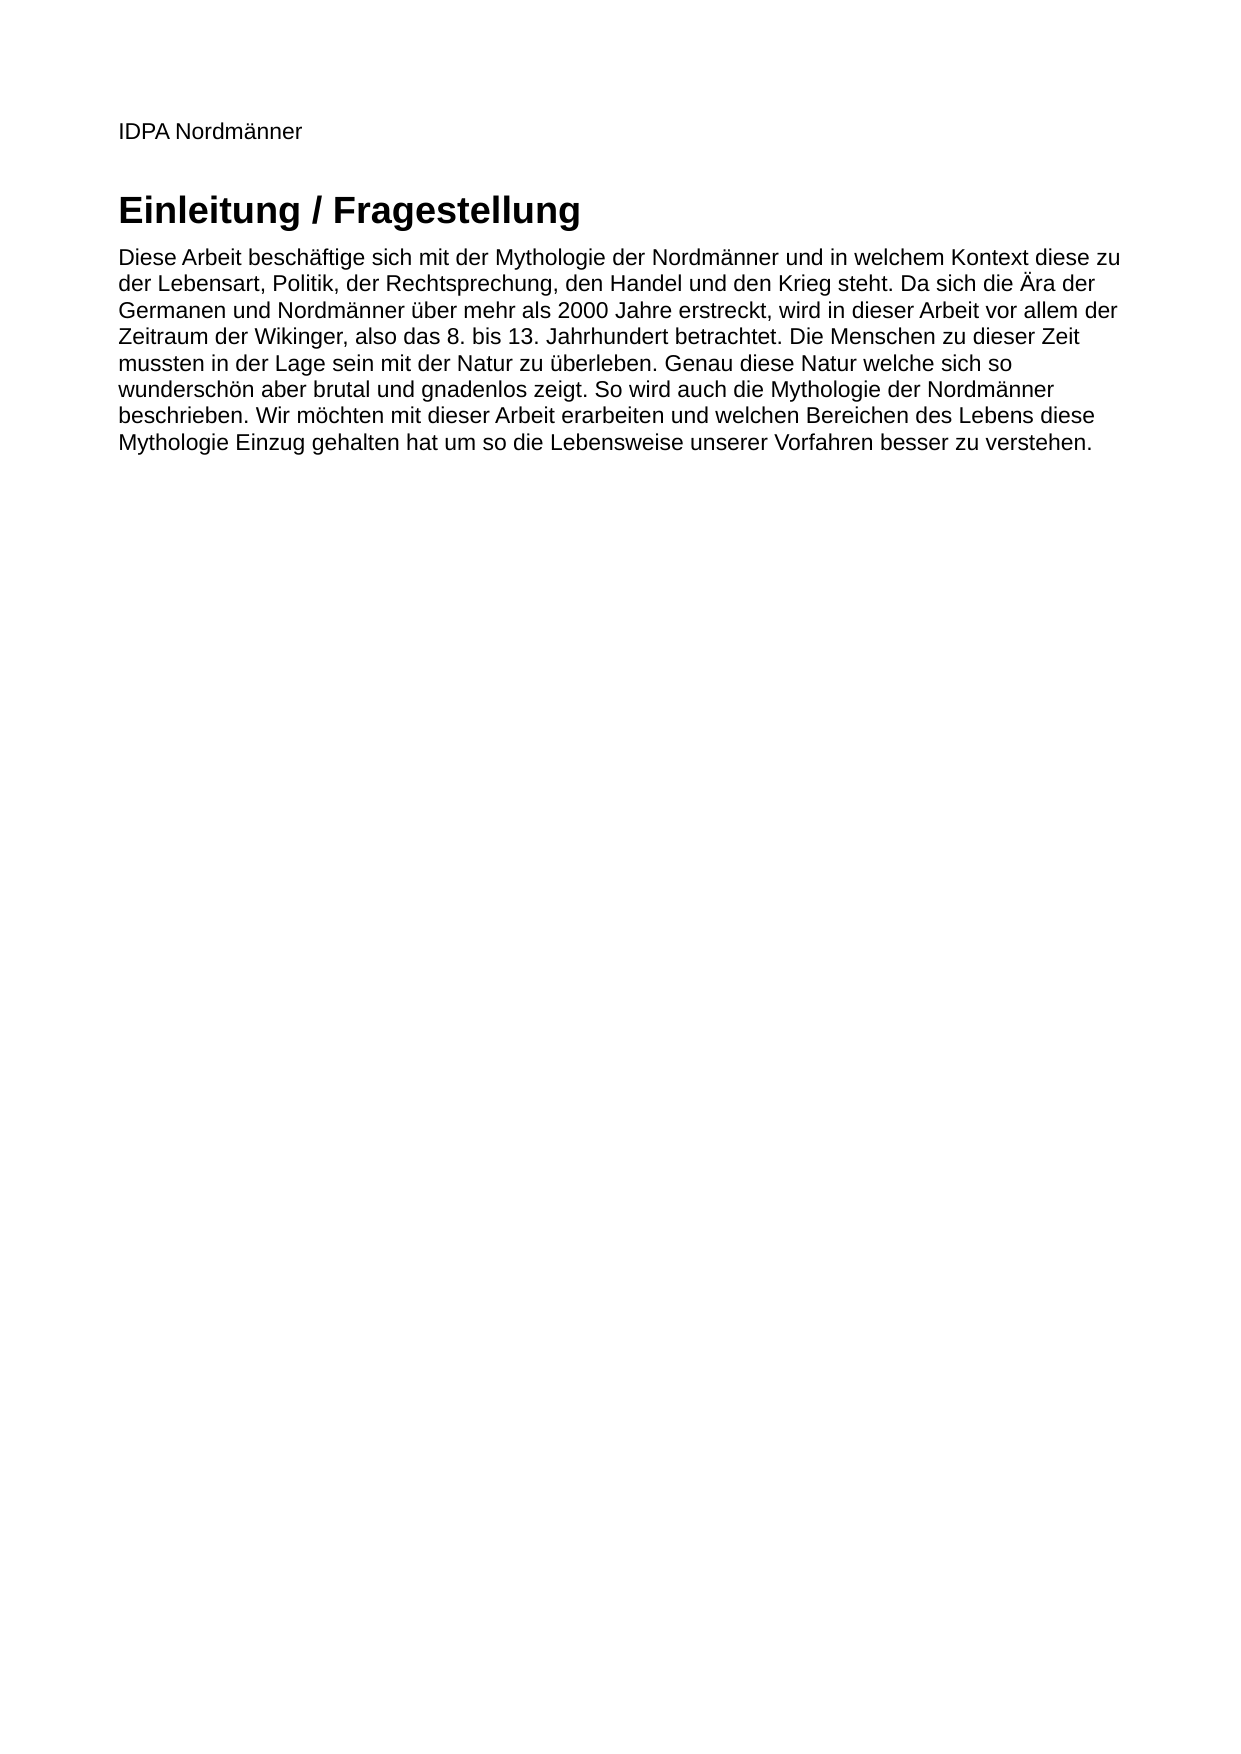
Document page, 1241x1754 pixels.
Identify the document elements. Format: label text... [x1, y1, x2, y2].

text Diese Arbeit beschäftige sich mit der Mythologie der Nordmänner und in welchem Kontext diese zu der Lebensart, Politik, der Rechtsprechung, den Handel und den Krieg steht. Da sich die Ära der Germanen und Nordmänner über mehr als 2000 Jahre erstreckt, wird in dieser Arbeit vor allem der Zeitraum der Wikinger, also das 8. bis 13. Jahrhundert betrachtet. Die Menschen zu dieser Zeit mussten in der Lage sein mit der Natur zu überleben. Genau diese Natur welche sich so wunderschön aber brutal und gnadenlos zeigt. So wird auch die Mythologie der Nordmänner beschrieben. Wir möchten mit dieser Arbeit erarbeiten und welchen Bereichen des Lebens diese Mythologie Einzug gehalten hat um so die Lebensweise unserer Vorfahren besser zu verstehen. [118, 244, 1122, 455]
subtitle Einleitung / Fragestellung [118, 188, 1122, 232]
text IDPA Nordmänner [118, 118, 1122, 144]
